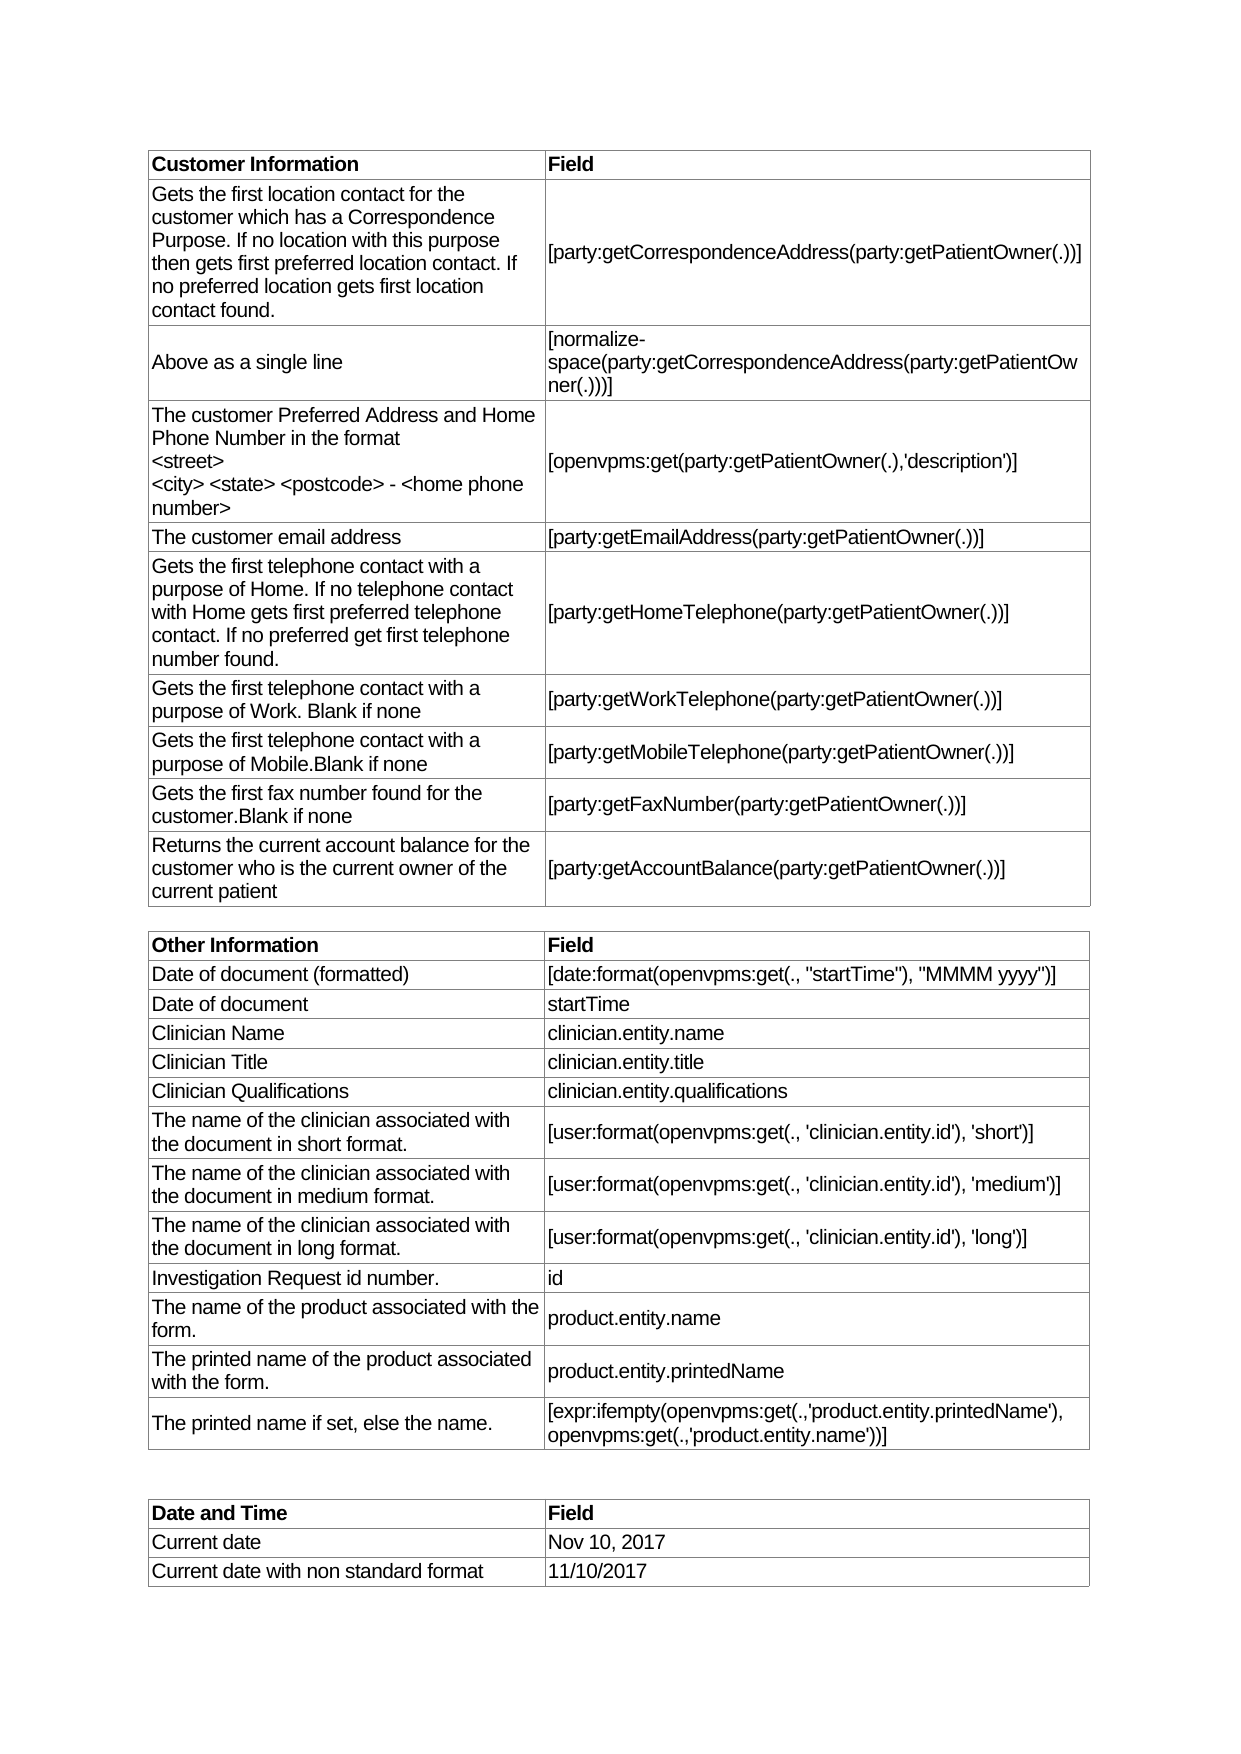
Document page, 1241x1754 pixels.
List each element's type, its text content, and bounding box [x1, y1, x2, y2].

table_cell Gets the first telephone contact with a purpose of Home. If no telephone contact with Home gets first preferred telephone contact. If no preferred get first telephone number found. [149, 552, 545, 673]
table_cell The name of the product associated with the form. [149, 1293, 544, 1344]
table_cell [user:format(openvpms:get(., 'clinician.entity.id'), 'long')] [545, 1212, 1089, 1263]
table_cell clinician.entity.qualifications [545, 1078, 1089, 1106]
table_cell [normalize-space(party:getCorrespondenceAddress(party:getPatientOwner(.)))] [546, 326, 1090, 400]
table_cell Nov 10, 2017 [546, 1529, 1089, 1557]
table_cell Gets the first telephone contact with a purpose of Work. Blank if none [149, 675, 545, 726]
table_cell [party:getAccountBalance(party:getPatientOwner(.))] [546, 832, 1090, 906]
table_header Field [546, 151, 1090, 179]
table_header Field [545, 932, 1089, 960]
table_cell Clinician Title [149, 1049, 544, 1077]
table_cell Gets the first telephone contact with a purpose of Mobile.Blank if none [149, 727, 545, 778]
table_cell [user:format(openvpms:get(., 'clinician.entity.id'), 'short')] [545, 1107, 1089, 1158]
table_cell Current date [149, 1529, 545, 1557]
table_cell The customer email address [149, 523, 545, 551]
table_cell [user:format(openvpms:get(., 'clinician.entity.id'), 'medium')] [545, 1159, 1089, 1211]
table_cell id [545, 1264, 1089, 1292]
table_cell Gets the first fax number found for the customer.Blank if none [149, 779, 545, 831]
table_cell Clinician Qualifications [149, 1078, 544, 1106]
table_cell [party:getCorrespondenceAddress(party:getPatientOwner(.))] [546, 180, 1090, 324]
table_cell [party:getHomeTelephone(party:getPatientOwner(.))] [546, 552, 1090, 673]
table_cell [party:getMobileTelephone(party:getPatientOwner(.))] [546, 727, 1090, 778]
table_cell [date:format(openvpms:get(., "startTime"), "MMMM yyyy")] [545, 961, 1089, 989]
table_cell The printed name if set, else the name. [149, 1398, 544, 1449]
table_cell Gets the first location contact for the customer which has a Correspondence Purpose. If no location with this purpose then gets first preferred location contact. If no preferred location gets first location contact found. [149, 180, 545, 324]
table_cell product.entity.name [545, 1293, 1089, 1344]
table_header Customer Information [149, 151, 545, 179]
table_cell The name of the clinician associated with the document in short format. [149, 1107, 544, 1158]
table_cell Investigation Request id number. [149, 1264, 544, 1292]
table_cell [party:getEmailAddress(party:getPatientOwner(.))] [546, 523, 1090, 551]
table_cell startTime [545, 990, 1089, 1018]
table_cell Clinician Name [149, 1019, 544, 1047]
table_cell [party:getWorkTelephone(party:getPatientOwner(.))] [546, 675, 1090, 726]
table_cell 11/10/2017 [546, 1558, 1089, 1586]
table_header Other Information [149, 932, 544, 960]
table_cell The name of the clinician associated with the document in long format. [149, 1212, 544, 1263]
table_cell product.entity.printedName [545, 1346, 1089, 1397]
table_header Date and Time [149, 1500, 545, 1528]
table_cell The printed name of the product associated with the form. [149, 1346, 544, 1397]
table_cell Date of document [149, 990, 544, 1018]
table_cell Above as a single line [149, 326, 545, 400]
table_cell clinician.entity.title [545, 1049, 1089, 1077]
table_cell Current date with non standard format [149, 1558, 545, 1586]
table_cell Returns the current account balance for the customer who is the current owner of the current patient [149, 832, 545, 906]
table_header Field [546, 1500, 1089, 1528]
table_cell The name of the clinician associated with the document in medium format. [149, 1159, 544, 1211]
table_cell [openvpms:get(party:getPatientOwner(.),'description')] [546, 401, 1090, 522]
table_cell [party:getFaxNumber(party:getPatientOwner(.))] [546, 779, 1090, 831]
table_cell Date of document (formatted) [149, 961, 544, 989]
table_cell [expr:ifempty(openvpms:get(.,'product.entity.printedName'), openvpms:get(.,'product.entity.name'))] [545, 1398, 1089, 1449]
table_cell The customer Preferred Address and Home Phone Number in the format <street> <city> <state> <postcode> - <home phone number> [149, 401, 545, 522]
table_cell clinician.entity.name [545, 1019, 1089, 1047]
